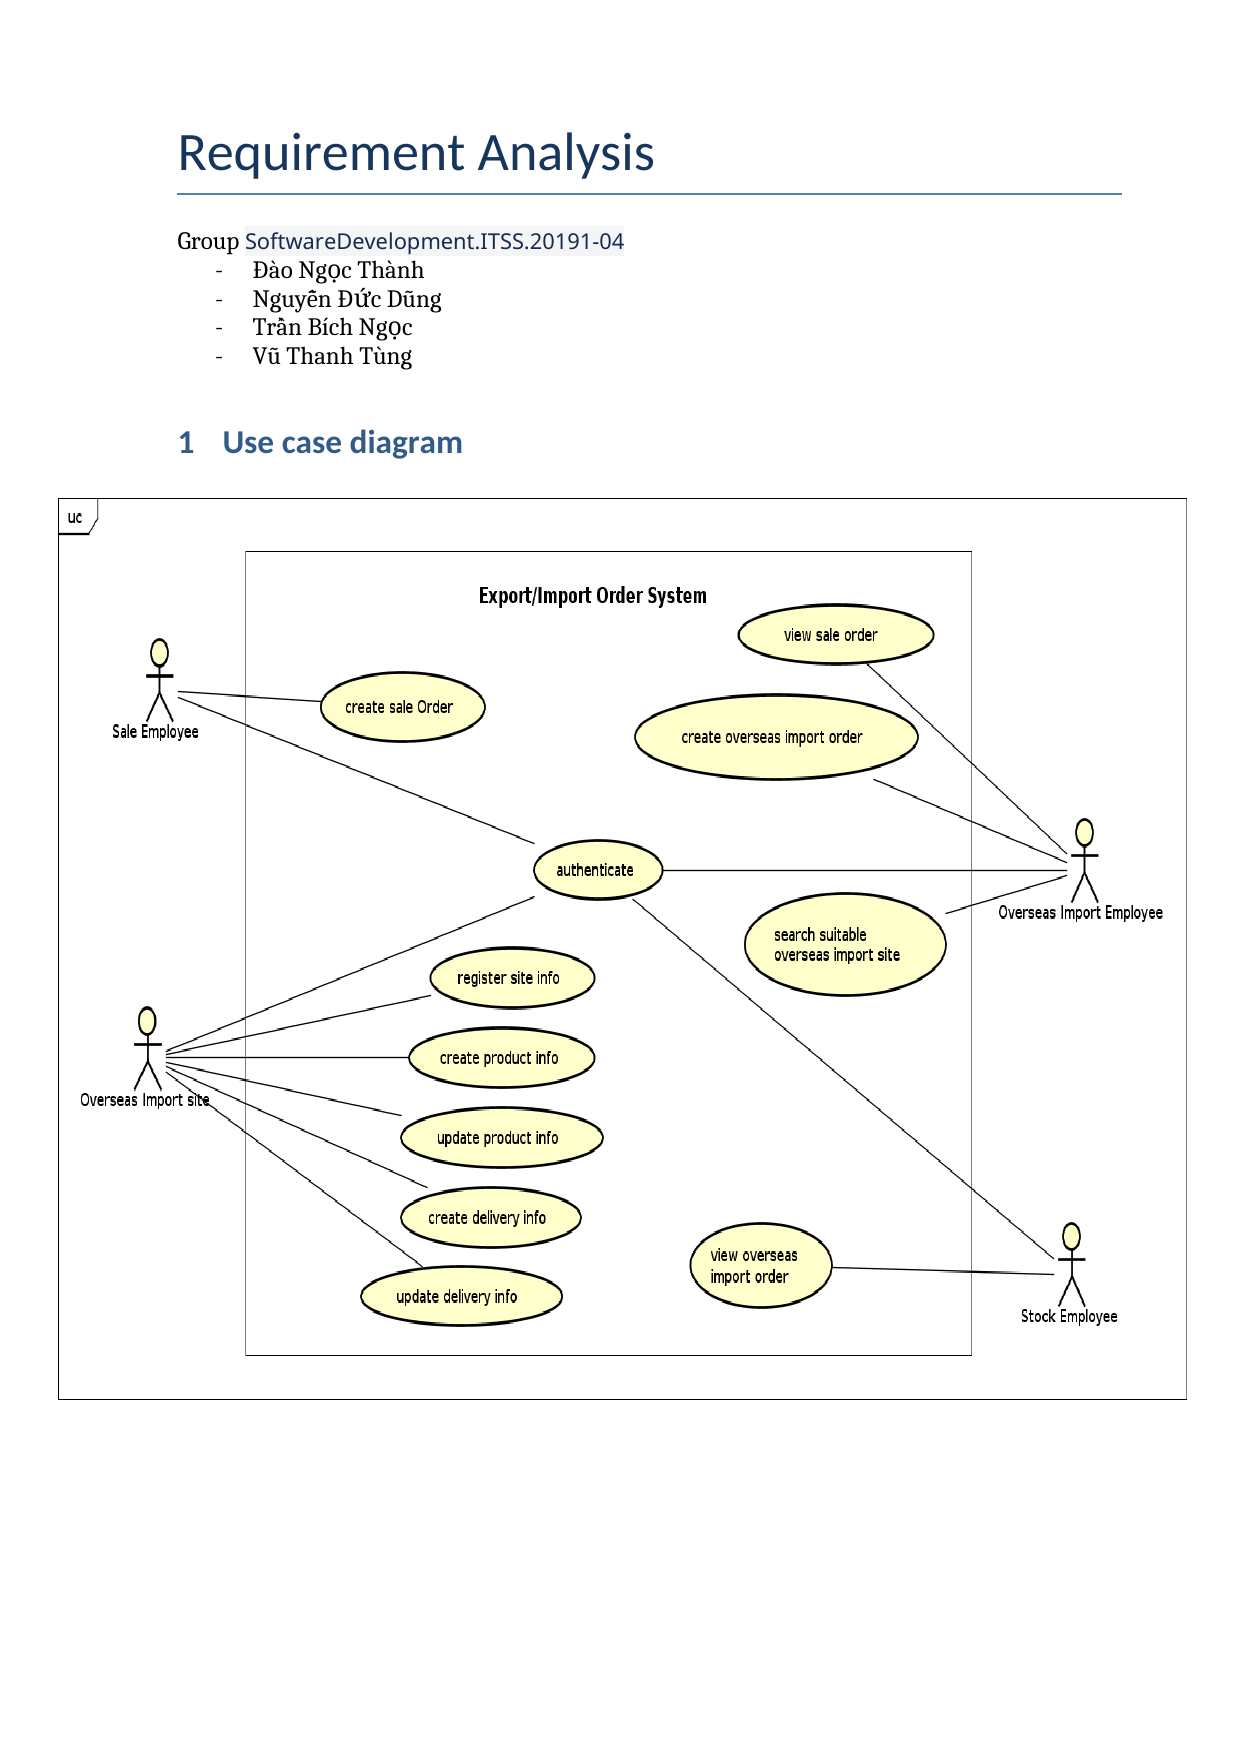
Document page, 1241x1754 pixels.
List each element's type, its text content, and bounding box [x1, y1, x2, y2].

list Đào Ngọc Thành [215, 256, 1122, 284]
list Nguyễn Đức Dũng [215, 284, 1122, 313]
list Trần Bích Ngọc [215, 313, 1122, 342]
text Group SoftwareDevelopment.ITSS.20191-04 [177, 226, 1122, 256]
title Requirement Analysis [177, 118, 1122, 193]
list Vũ Thanh Tùng [215, 342, 1122, 371]
subtitle Use case diagram [177, 421, 1122, 461]
picture [49, 484, 1195, 1414]
